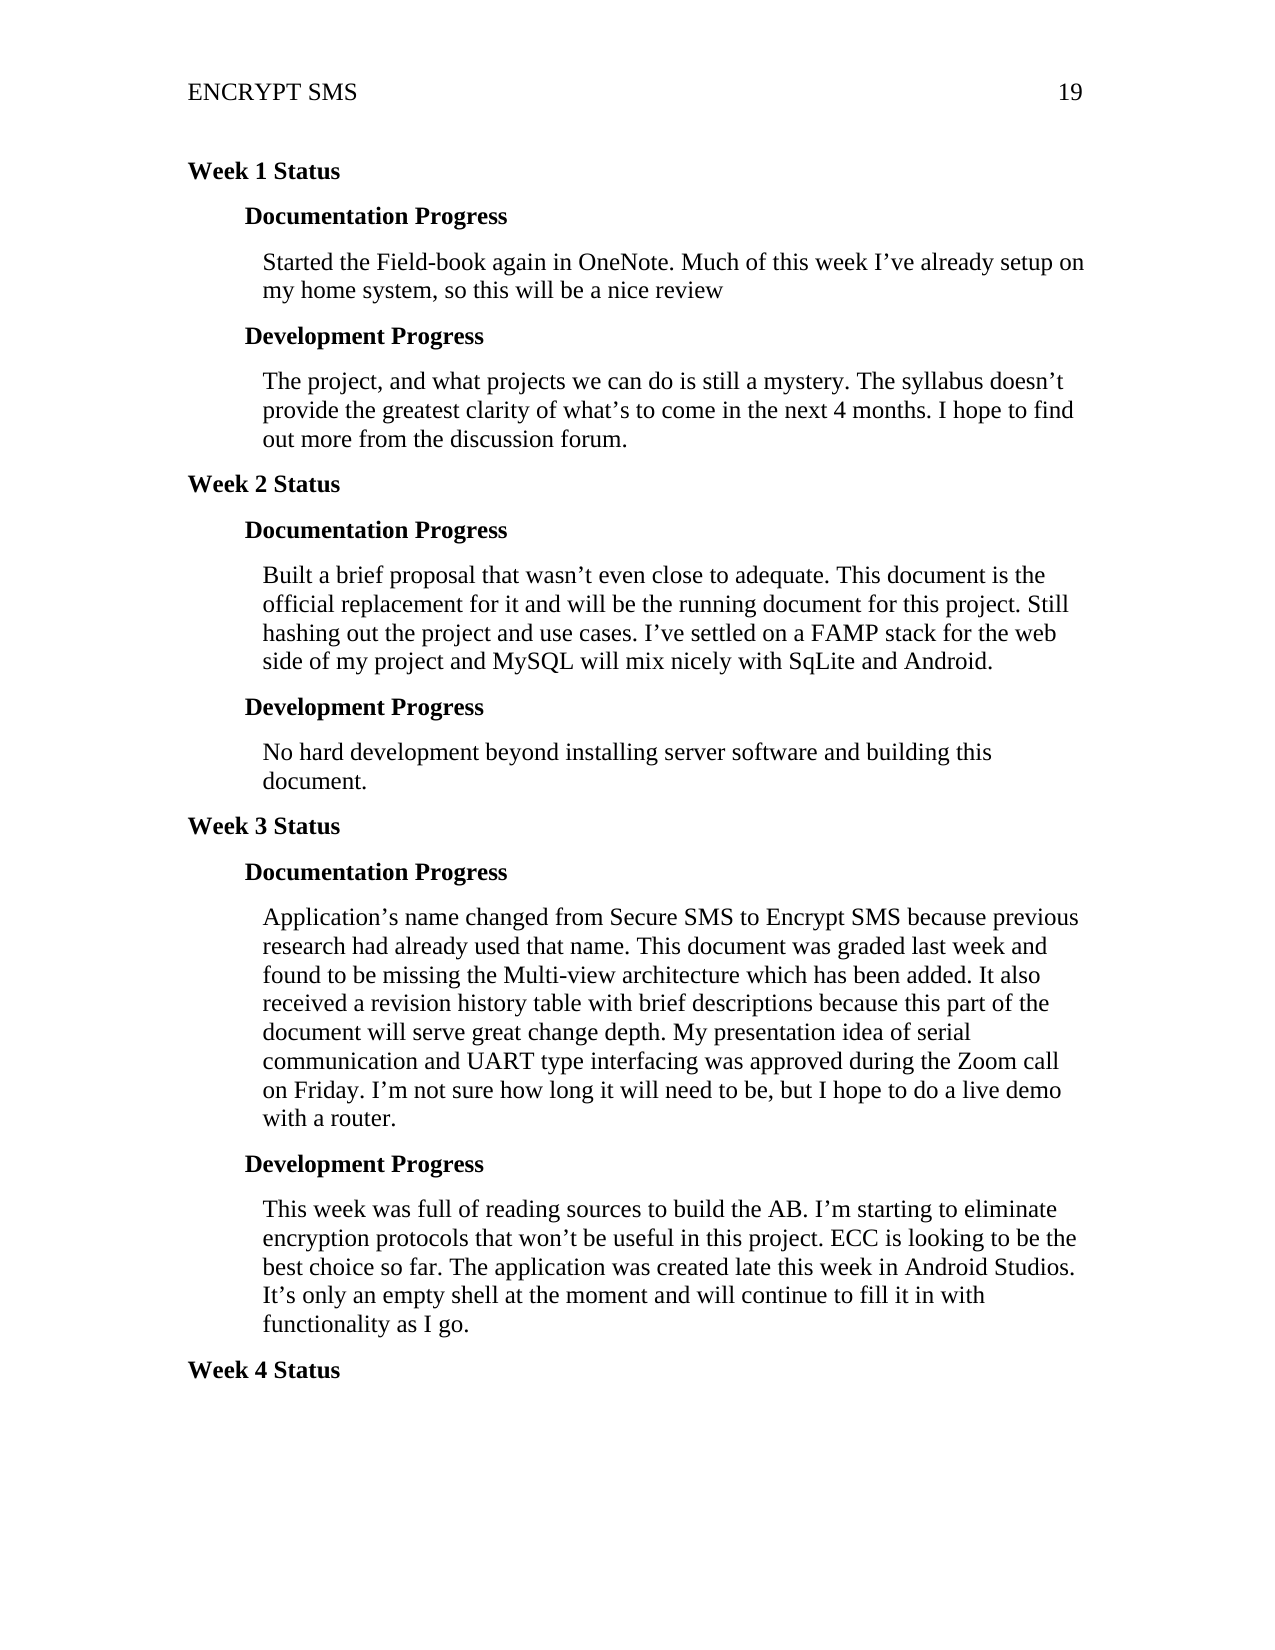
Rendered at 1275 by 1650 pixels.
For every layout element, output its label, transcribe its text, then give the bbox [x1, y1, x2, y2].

subtitle Development Progress [244, 692, 1087, 721]
subtitle Documentation Progress [244, 201, 1087, 230]
text Started the Field-book again in OneNote. Much of this week I’ve already setup on my home system, so this will be a nice review [187, 247, 1087, 304]
text No hard development beyond installing server software and building this document. [187, 737, 1087, 795]
text The project, and what projects we can do is still a mystery. The syllabus doesn’t provide the greatest clarity of what’s to come in the next 4 months. I hope to find out more from the discussion forum. [187, 366, 1087, 453]
subtitle Documentation Progress [244, 515, 1087, 543]
subtitle Documentation Progress [244, 857, 1087, 886]
subtitle Week 3 Status [187, 811, 1087, 840]
subtitle Week 4 Status [187, 1355, 1087, 1383]
subtitle Development Progress [244, 321, 1087, 350]
text Application’s name changed from Secure SMS to Encrypt SMS because previous research had already used that name. This document was graded last week and found to be missing the Multi-view architecture which has been added. It also received a revision history table with brief descriptions because this part of the document will serve great change depth. My presentation idea of serial communication and UART type interfacing was approved during the Zoom call on Friday. I’m not sure how long it will need to be, but I hope to do a live demo with a router. [187, 902, 1087, 1132]
subtitle Development Progress [244, 1149, 1087, 1178]
subtitle Week 2 Status [187, 469, 1087, 498]
subtitle Week 1 Status [187, 156, 1087, 185]
text This week was full of reading sources to build the AB. I’m starting to eliminate encryption protocols that won’t be useful in this project. ECC is looking to be the best choice so far. The application was created late this week in Android Studios. It’s only an empty shell at the moment and will continue to fill it in with functionality as I go. [187, 1194, 1087, 1338]
text Built a brief proposal that wasn’t even close to adequate. This document is the official replacement for it and will be the running document for this project. Still hashing out the project and use cases. I’ve settled on a FAMP stack for the web side of my project and MySQL will mix nicely with SqLite and Android. [187, 560, 1087, 675]
